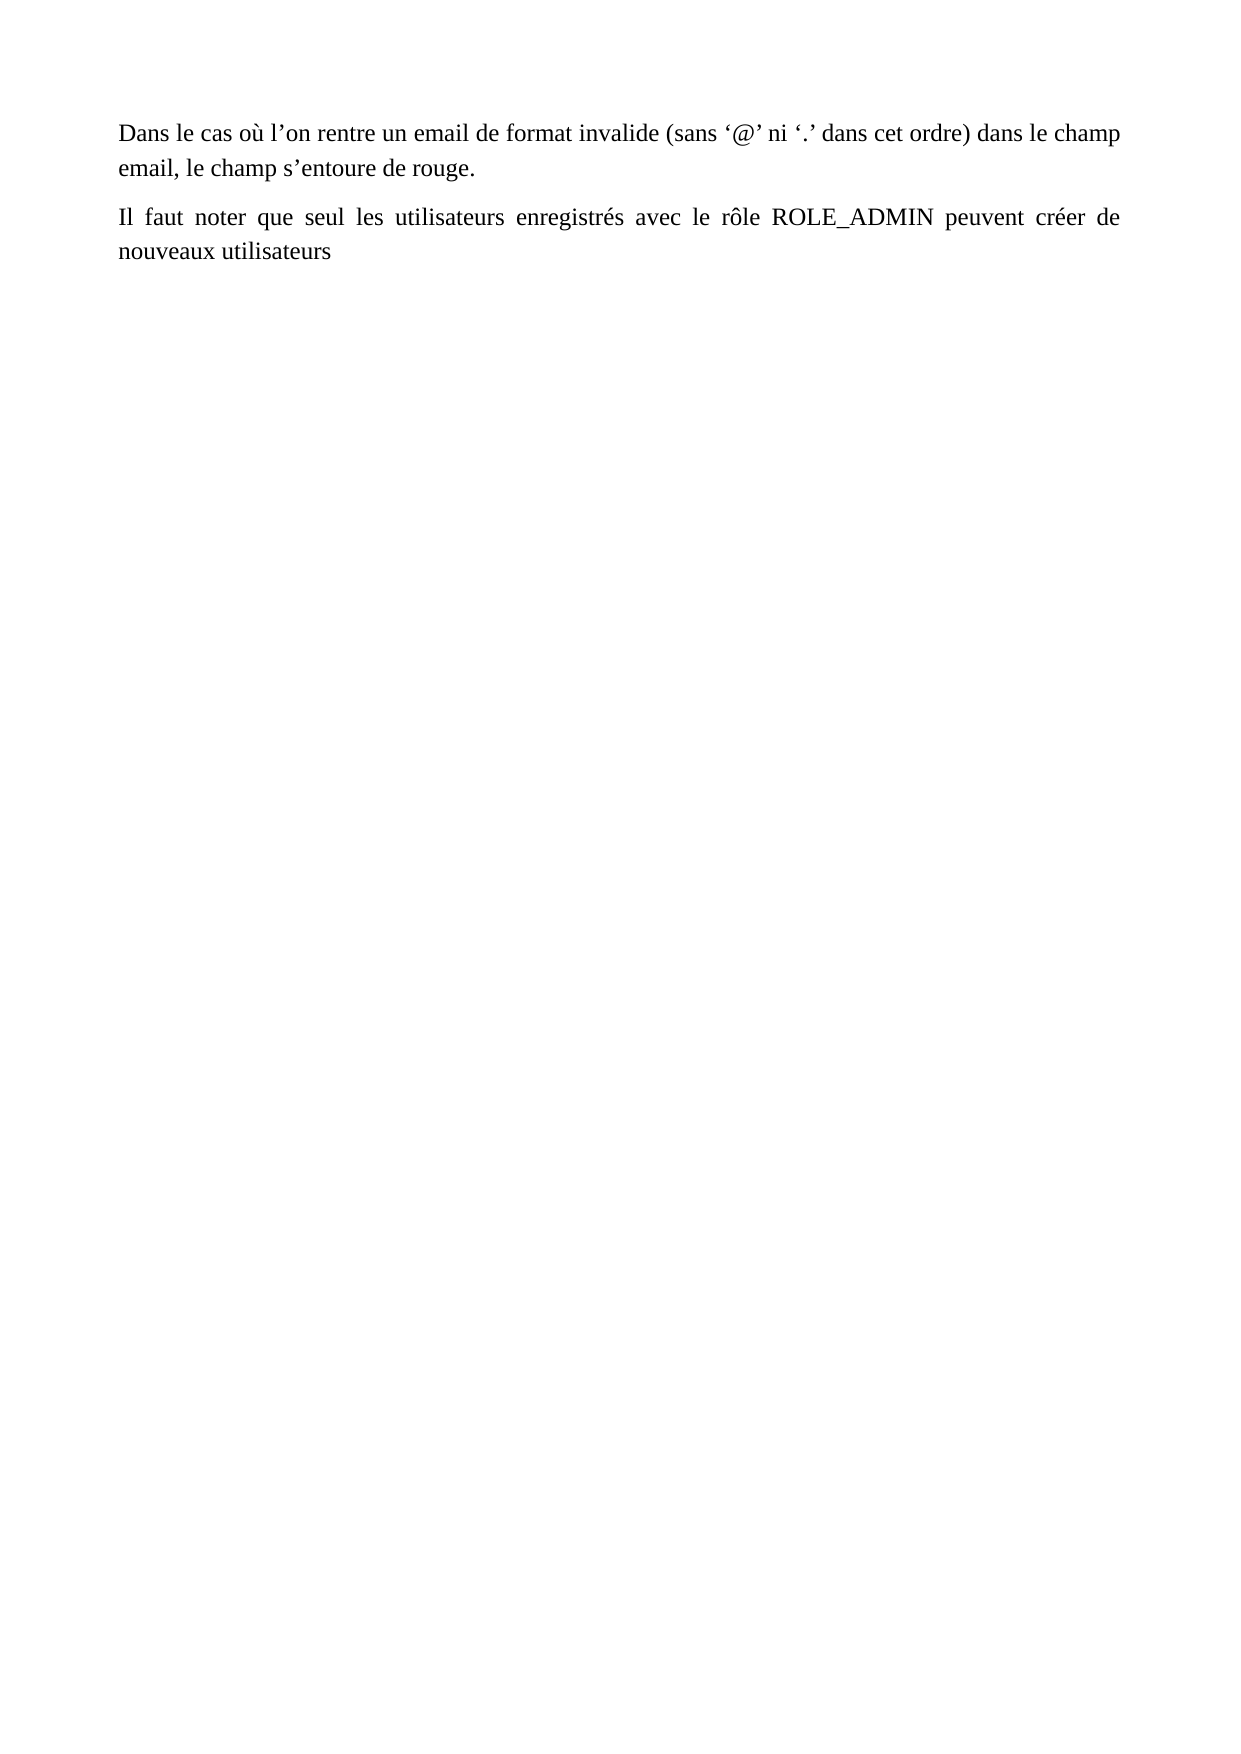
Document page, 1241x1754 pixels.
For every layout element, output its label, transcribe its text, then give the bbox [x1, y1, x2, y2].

text Il faut noter que seul les utilisateurs enregistrés avec le rôle ROLE_ADMIN peuvent créer de nouveaux utilisateurs [118, 202, 1122, 265]
text Dans le cas où l’on rentre un email de format invalide (sans ‘@’ ni ‘.’ dans cet ordre) dans le champ email, le champ s’entoure de rouge. [118, 118, 1122, 181]
